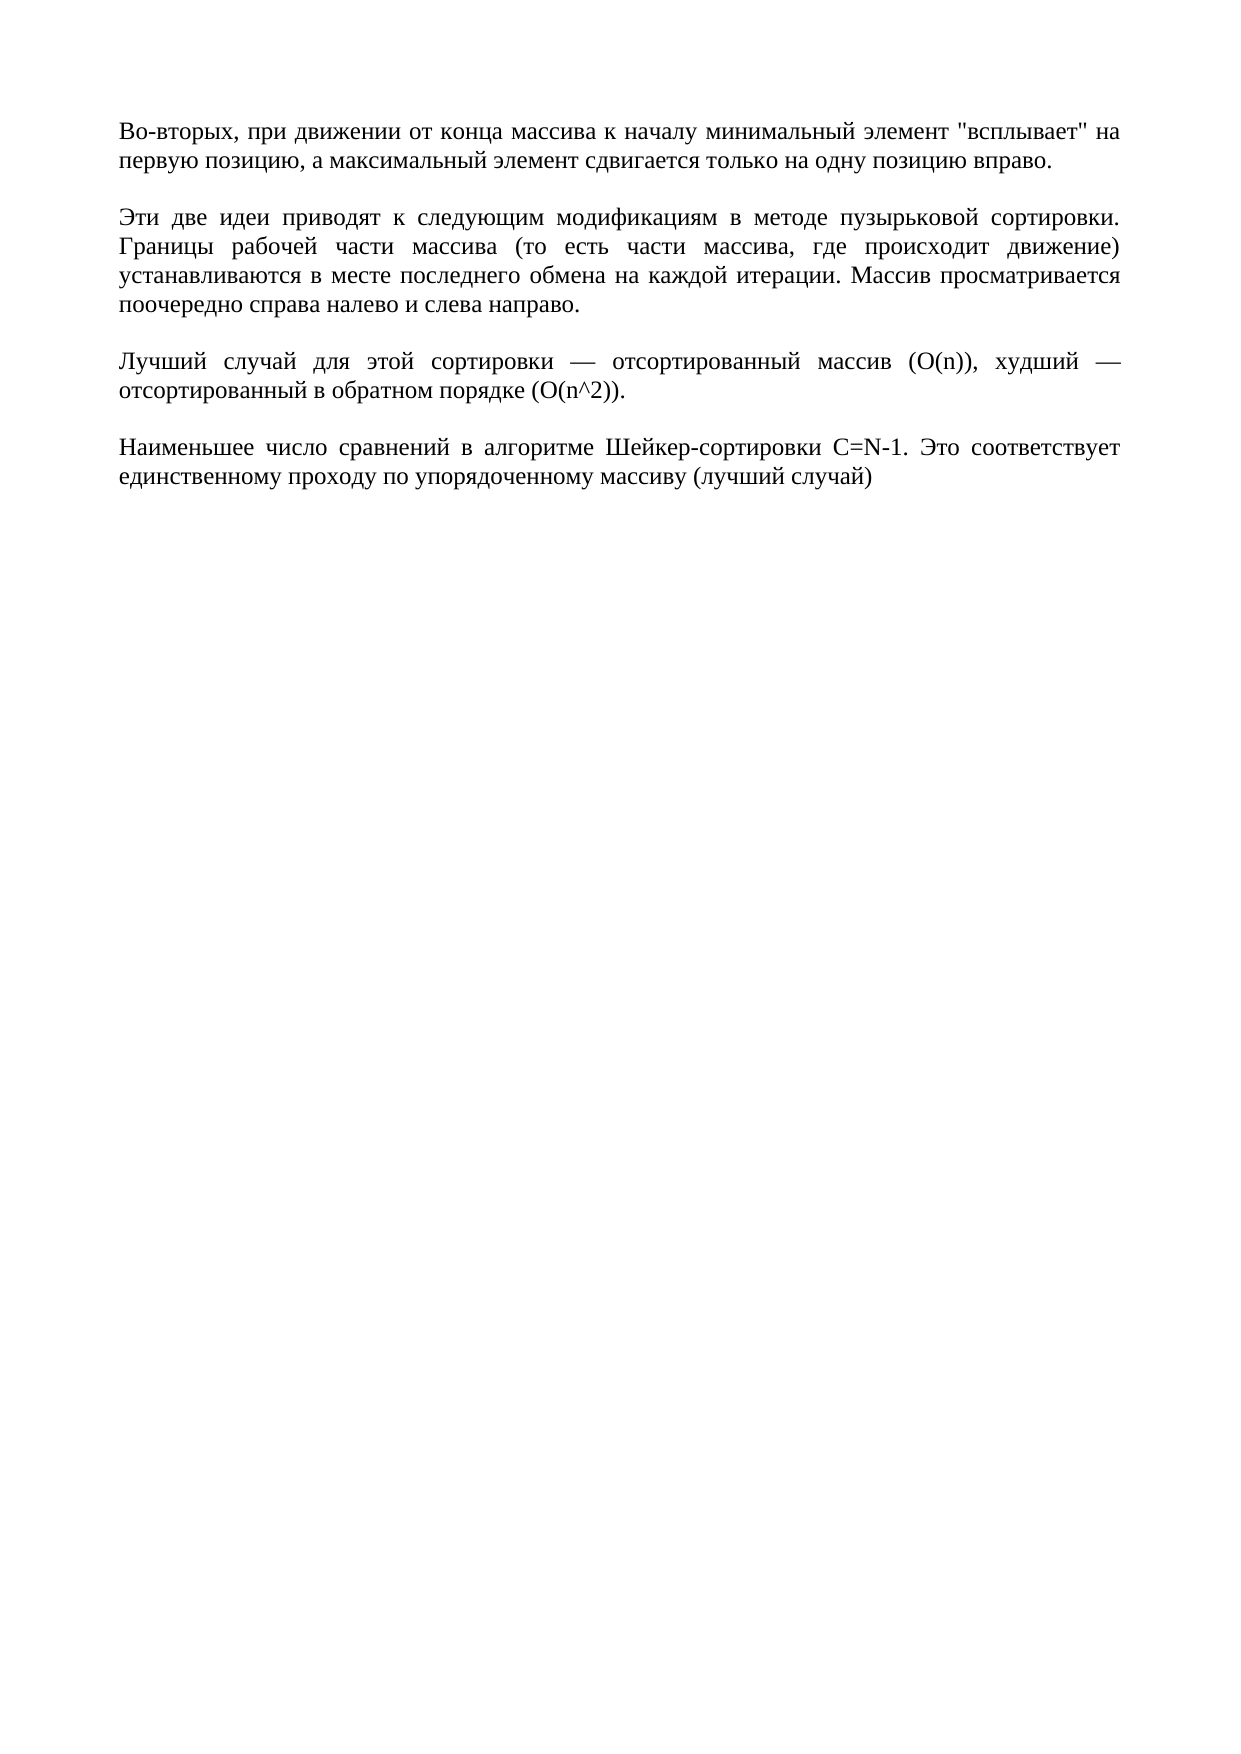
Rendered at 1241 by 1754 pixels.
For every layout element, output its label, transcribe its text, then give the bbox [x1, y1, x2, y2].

text Во-вторых, при движении от конца массива к началу минимальный элемент "всплывает" на первую позицию, а максимальный элемент сдвигается только на одну позицию вправо. [119, 116, 1121, 174]
text Лучший случай для этой сортировки — отсортированный массив (O(n)), худший — отсортированный в обратном порядке (O(n^2)). [119, 346, 1121, 404]
text Наименьшее число сравнений в алгоритме Шейкер-сортировки C=N-1. Это соответствует единственному проходу по упорядоченному массиву (лучший случай) [119, 432, 1121, 490]
text Эти две идеи приводят к следующим модификациям в методе пузырьковой сортировки. Границы рабочей части массива (то есть части массива, где происходит движение) устанавливаются в месте последнего обмена на каждой итерации. Массив просматривается поочередно справа налево и слева направо. [119, 202, 1121, 317]
